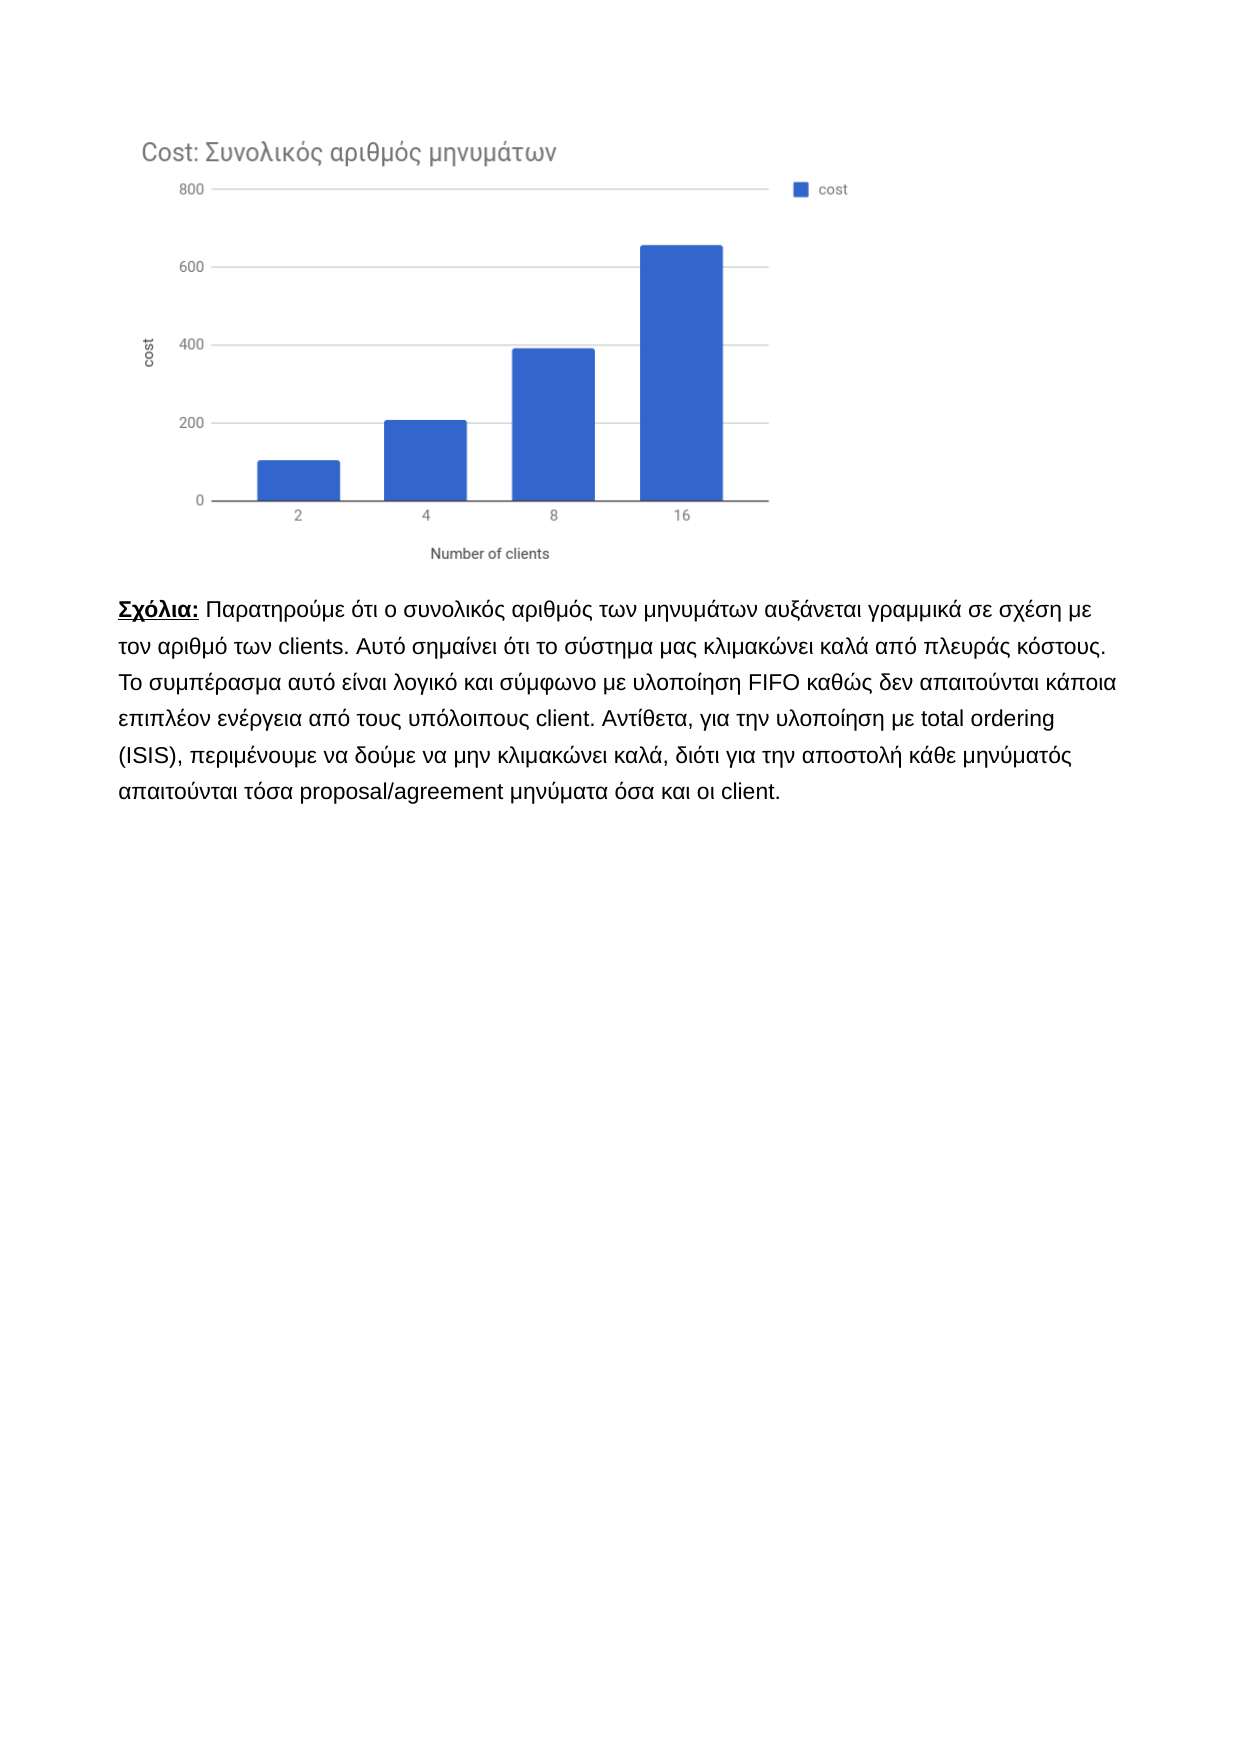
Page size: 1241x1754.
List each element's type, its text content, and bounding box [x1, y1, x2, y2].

text Σχόλια: Παρατηρούμε ότι ο συνολικός αριθμός των μηνυμάτων αυξάνεται γραμμικά σε σχέση με τον αριθμό των clients. Αυτό σημαίνει ότι το σύστημα μας κλιμακώνει καλά από πλευράς κόστους. Το συμπέρασμα αυτό είναι λογικό και σύμφωνο με υλοποίηση FIFO καθώς δεν απαιτούνται κάποια επιπλέον ενέργεια από τους υπόλοιπους client. Αντίθετα, για την υλοποίηση με total ordering (ISIS), περιμένουμε να δούμε να μην κλιμακώνει καλά, διότι για την αποστολή κάθε μηνύματός απαιτούνται τόσα proposal/agreement μηνύματα όσα και οι client. [118, 594, 1122, 804]
picture [118, 118, 871, 584]
